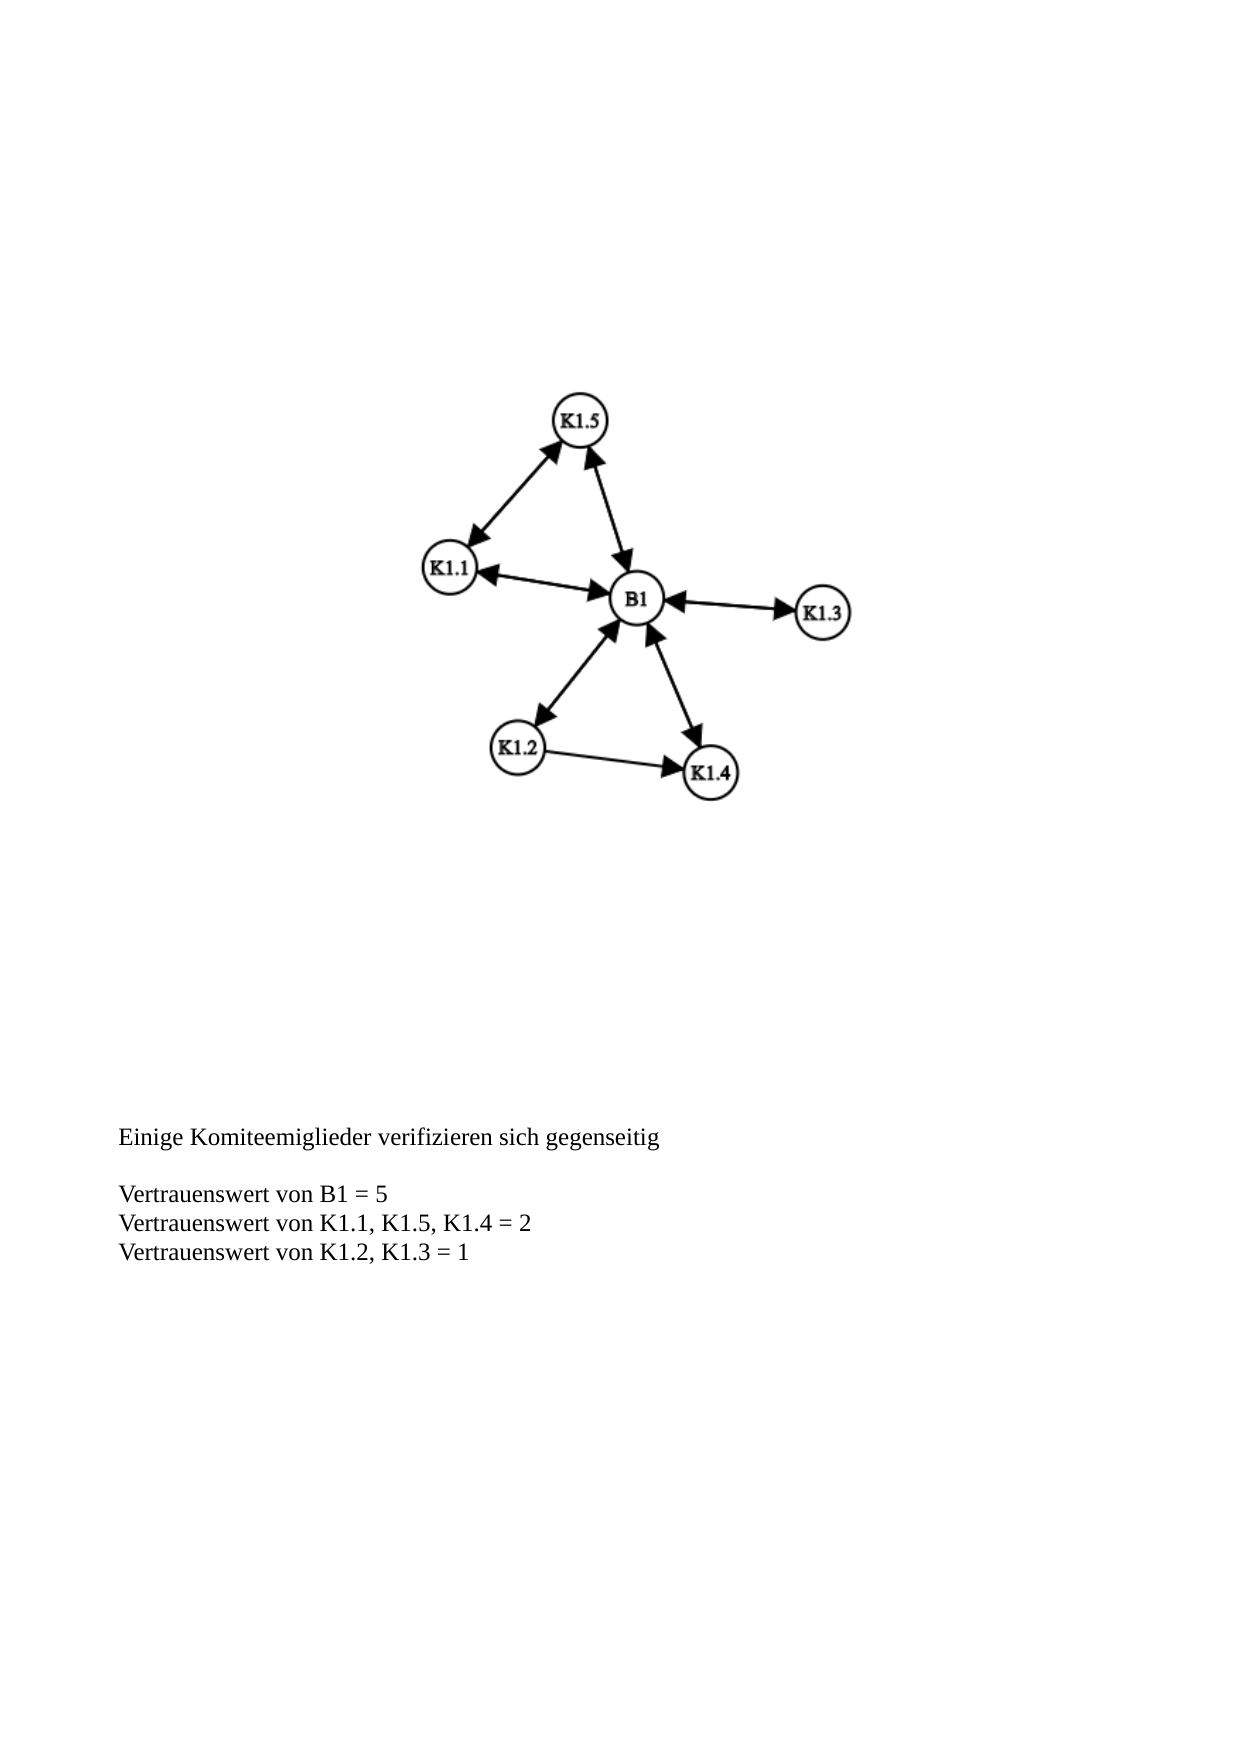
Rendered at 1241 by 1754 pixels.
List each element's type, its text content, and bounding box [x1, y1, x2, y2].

text Einige Komiteemiglieder verifizieren sich gegenseitig [118, 1122, 1122, 1151]
text Vertrauenswert von K1.2, K1.3 = 1 [118, 1237, 1122, 1266]
text Vertrauenswert von K1.1, K1.5, K1.4 = 2 [118, 1208, 1122, 1237]
text Vertrauenswert von B1 = 5 [118, 1179, 1122, 1208]
picture [118, 118, 1122, 1122]
